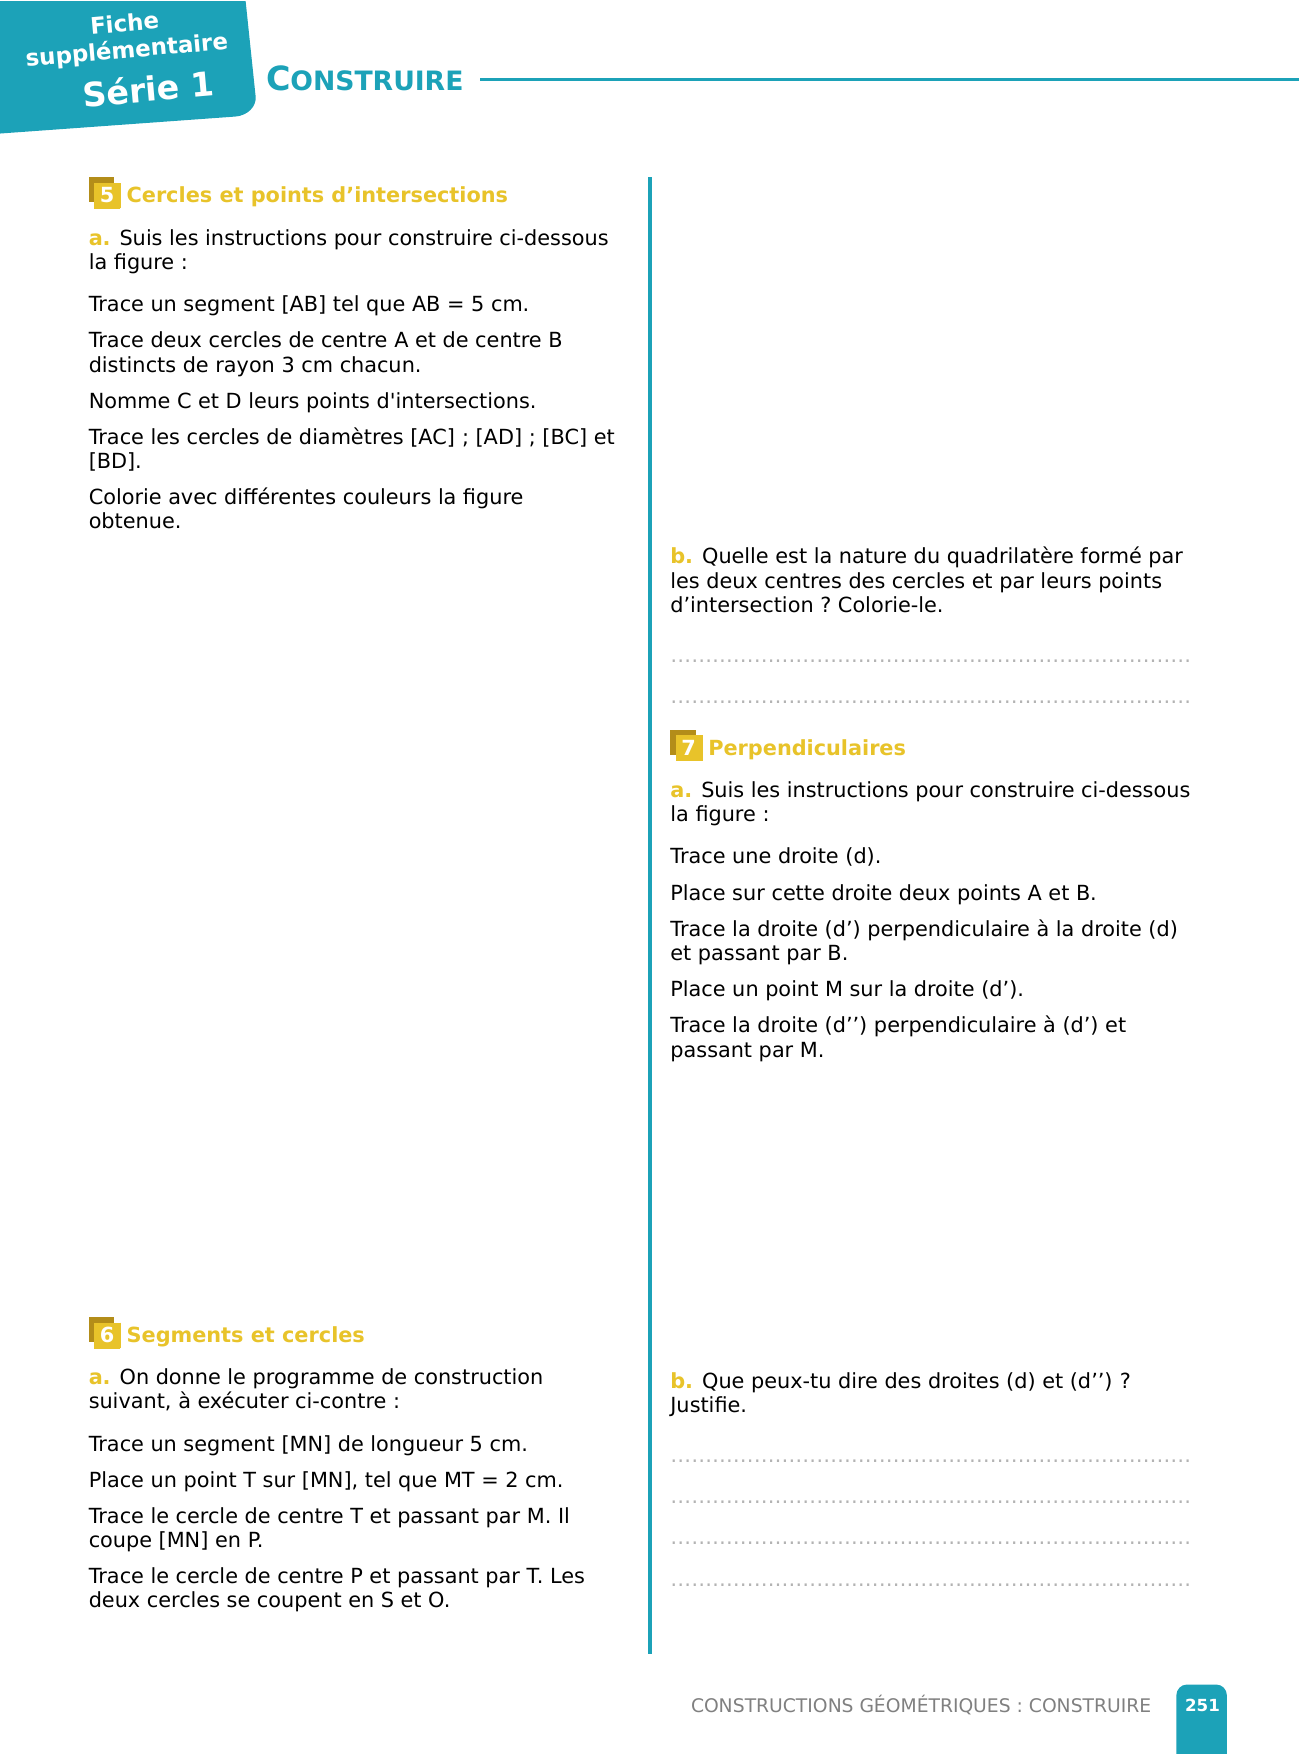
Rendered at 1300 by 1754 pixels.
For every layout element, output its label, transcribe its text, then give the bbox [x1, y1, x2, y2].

list Quelle est la nature du quadrilatère formé par les deux centres des cercles et par leurs points d’intersection ? Colorie-le. [670, 544, 1211, 617]
subtitle Trace un segment [AB] tel que AB = 5 cm. [88, 292, 623, 316]
subtitle Place un point M sur la droite (d’). [670, 977, 1205, 1001]
list Suis les instructions pour construire ci-dessous la figure : [670, 778, 1211, 827]
subtitle Nomme C et D leurs points d'intersections. [88, 389, 623, 413]
subtitle Trace le cercle de centre P et passant par T. Les deux cercles se coupent en S et O. [88, 1564, 623, 1613]
list Suis les instructions pour construire ci-dessous la figure : [88, 226, 629, 274]
subtitle Trace deux cercles de centre A et de centre B distincts de rayon 3 cm chacun. [88, 328, 623, 377]
subtitle Colorie avec différentes couleurs la figure obtenue. [88, 485, 623, 534]
subtitle Perpendiculaires [670, 729, 1211, 761]
text ………………………………………………………………………………………………………………………………………………………………………………………………………………………………………………………………………… [670, 1429, 1211, 1594]
subtitle Trace une droite (d). [670, 844, 1205, 869]
subtitle Segments et cercles [114, 1317, 629, 1348]
subtitle Place sur cette droite deux points A et B. [670, 881, 1205, 905]
list On donne le programme de construction suivant, à exécuter ci-contre : [88, 1365, 629, 1414]
subtitle Trace le cercle de centre T et passant par M. Il coupe [MN] en P. [88, 1504, 623, 1552]
subtitle Trace un segment [MN] de longueur 5 cm. [88, 1432, 623, 1456]
text …………………………………………………………………………………………………………………………………… [670, 629, 1211, 712]
subtitle Place un point T sur [MN], tel que MT = 2 cm. [88, 1468, 623, 1492]
list Que peux-tu dire des droites (d) et (d’’) ? Justifie. [670, 1369, 1211, 1417]
subtitle Cercles et points d’intersections [114, 177, 629, 208]
subtitle Trace la droite (d’) perpendiculaire à la droite (d) et passant par B. [670, 917, 1205, 965]
subtitle Trace la droite (d’’) perpendiculaire à (d’) et passant par M. [670, 1013, 1205, 1062]
subtitle Trace les cercles de diamètres [AC] ; [AD] ; [BC] et [BD]. [88, 425, 623, 473]
